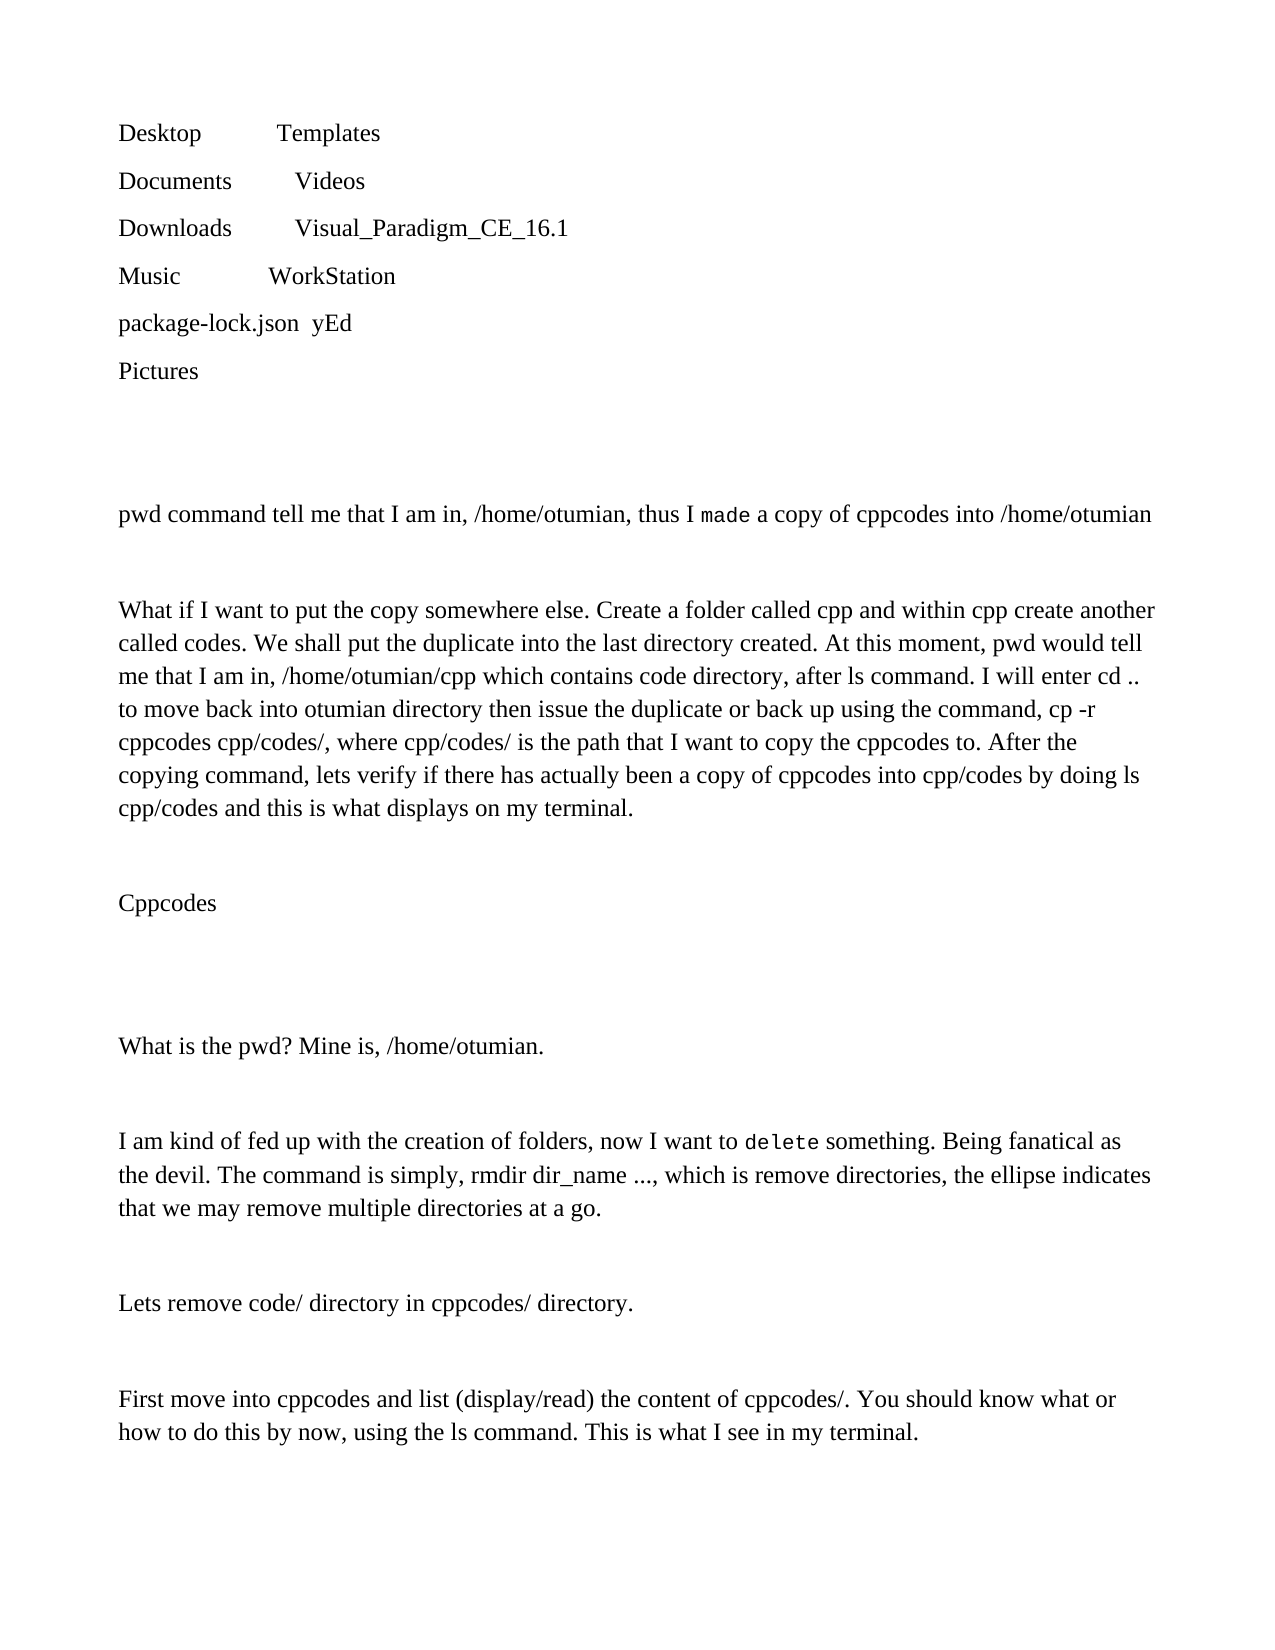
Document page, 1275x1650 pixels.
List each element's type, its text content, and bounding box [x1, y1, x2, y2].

text First move into cppcodes and list (display/read) the content of cppcodes/. You should know what or how to do this by now, using the ls command. This is what I see in my terminal. [118, 1384, 1157, 1446]
text pwd command tell me that I am in, /home/otumian, thus I made a copy of cppcodes into /home/otumian [118, 499, 1157, 528]
text I am kind of fed up with the creation of folders, now I want to delete something. Being fanatical as the devil. The command is simply, rmdir dir_name ..., which is remove directories, the ellipse indicates that we may remove multiple directories at a go. [118, 1126, 1157, 1222]
text Pictures [118, 356, 1157, 385]
text What is the pwd? Mine is, /home/otumian. [118, 1031, 1157, 1060]
text Desktop Templates [118, 118, 1157, 147]
text What if I want to put the copy somewhere else. Create a folder called cpp and within cpp create another called codes. We shall put the duplicate into the last directory created. At this moment, pwd would tell me that I am in, /home/otumian/cpp which contains code directory, after ls command. I will enter cd .. to move back into otumian directory then issue the duplicate or back up using the command, cp -r cppcodes cpp/codes/, where cpp/codes/ is the path that I want to copy the cppcodes to. After the copying command, lets verify if there has actually been a copy of cppcodes into cpp/codes by doing ls cpp/codes and this is what displays on my terminal. [118, 595, 1157, 822]
text Downloads Visual_Paradigm_CE_16.1 [118, 213, 1157, 242]
text Cppcodes [118, 888, 1157, 917]
text package-lock.json yEd [118, 308, 1157, 337]
text Documents Videos [118, 166, 1157, 194]
text Lets remove code/ directory in cppcodes/ directory. [118, 1288, 1157, 1317]
text Music WorkStation [118, 261, 1157, 290]
